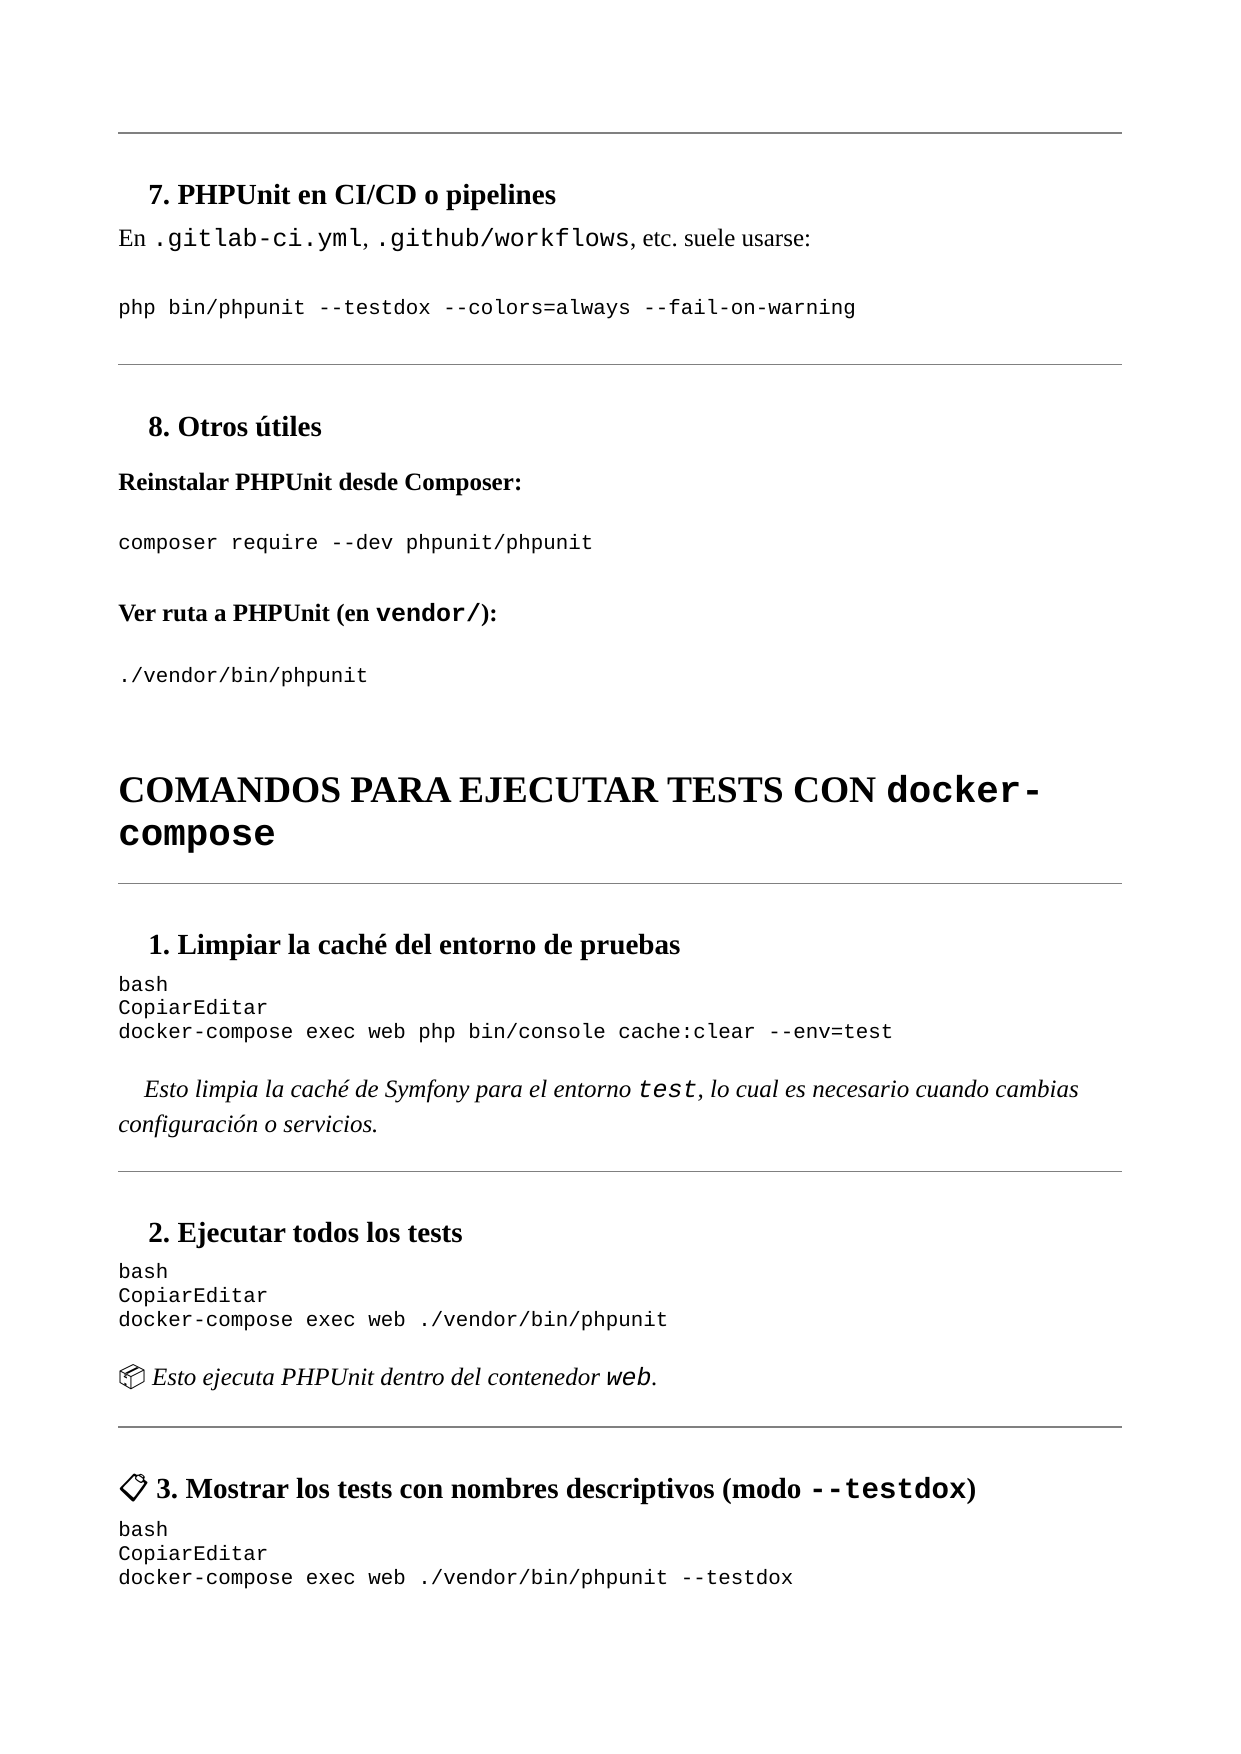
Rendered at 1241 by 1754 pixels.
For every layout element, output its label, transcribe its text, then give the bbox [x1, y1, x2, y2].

text CopiarEditar [118, 1285, 1122, 1309]
text bash [118, 973, 1122, 997]
text bash [118, 1262, 1122, 1285]
subtitle 📋 3. Mostrar los tests con nombres descriptivos (modo --testdox) [118, 1471, 1122, 1507]
subtitle 🔁 1. Limpiar la caché del entorno de pruebas [118, 927, 1122, 961]
text CopiarEditar [118, 1543, 1122, 1567]
subtitle 🔹 7. PHPUnit en CI/CD o pipelines [118, 177, 1122, 211]
text 📦 Esto ejecuta PHPUnit dentro del contenedor web. [118, 1362, 1122, 1393]
text docker-compose exec web ./vendor/bin/phpunit --testdox [118, 1567, 1122, 1590]
text docker-compose exec web ./vendor/bin/phpunit [118, 1309, 1122, 1332]
text ./vendor/bin/phpunit [118, 665, 1122, 688]
text En .gitlab-ci.yml, .github/workflows, etc. suele usarse: [118, 223, 1122, 254]
text php bin/phpunit --testdox --colors=always --fail-on-warning [118, 297, 1122, 320]
text 🧠 Esto limpia la caché de Symfony para el entorno test, lo cual es necesario cuando cambias configuración o servicios. [118, 1074, 1122, 1138]
subtitle COMANDOS PARA EJECUTAR TESTS CON docker-compose [118, 767, 1122, 856]
text docker-compose exec web php bin/console cache:clear --env=test [118, 1021, 1122, 1044]
subtitle 🔹 8. Otros útiles [118, 409, 1122, 442]
subtitle Ver ruta a PHPUnit (en vendor/): [118, 598, 1122, 628]
text composer require --dev phpunit/phpunit [118, 532, 1122, 556]
text bash [118, 1519, 1122, 1543]
subtitle Reinstalar PHPUnit desde Composer: [118, 467, 1122, 496]
subtitle 🧪 2. Ejecutar todos los tests [118, 1216, 1122, 1249]
text CopiarEditar [118, 997, 1122, 1021]
